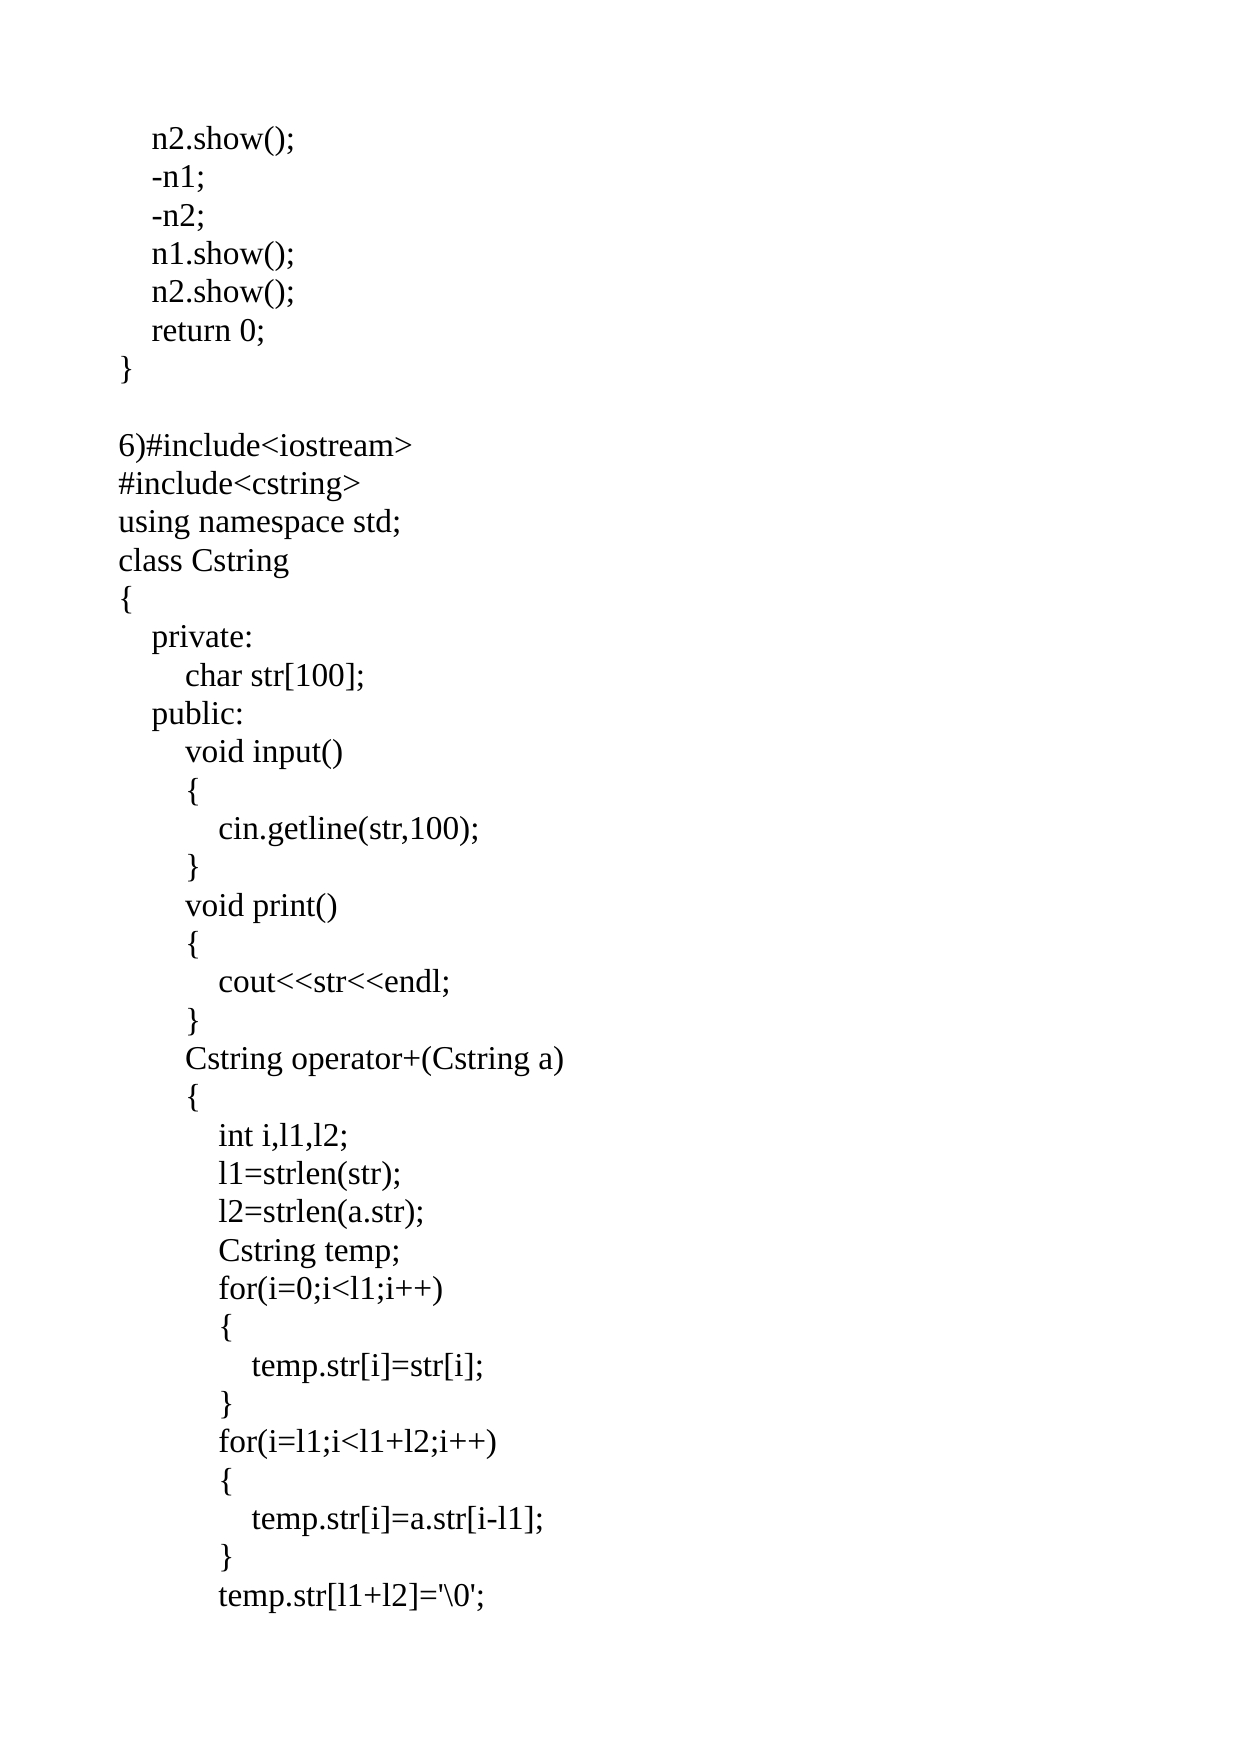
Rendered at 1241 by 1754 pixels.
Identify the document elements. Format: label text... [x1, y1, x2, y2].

text private: [118, 616, 1122, 655]
text void input() [118, 731, 1122, 770]
text -n1; [118, 156, 1122, 195]
text } [118, 1383, 1122, 1421]
text cout<<str<<endl; [118, 961, 1122, 1000]
text temp.str[i]=str[i]; [118, 1345, 1122, 1383]
text { [118, 578, 1122, 616]
text } [118, 1000, 1122, 1038]
text temp.str[i]=a.str[i-l1]; [118, 1498, 1122, 1536]
text using namespace std; [118, 501, 1122, 540]
text temp.str[l1+l2]='\0'; [118, 1575, 1122, 1613]
text Cstring operator+(Cstring a) [118, 1038, 1122, 1076]
text char str[100]; [118, 655, 1122, 693]
text cin.getline(str,100); [118, 808, 1122, 846]
text n2.show(); [118, 271, 1122, 310]
text } [118, 348, 1122, 386]
text { [118, 923, 1122, 961]
text return 0; [118, 310, 1122, 348]
text int i,l1,l2; [118, 1115, 1122, 1153]
text l1=strlen(str); [118, 1153, 1122, 1191]
text 6)#include<iostream> [118, 425, 1122, 463]
text { [118, 1460, 1122, 1498]
text { [118, 1306, 1122, 1345]
text #include<cstring> [118, 463, 1122, 501]
text } [118, 846, 1122, 885]
text -n2; [118, 195, 1122, 233]
text { [118, 770, 1122, 808]
text class Cstring [118, 540, 1122, 578]
text n2.show(); [118, 118, 1122, 156]
text { [118, 1076, 1122, 1115]
text for(i=l1;i<l1+l2;i++) [118, 1421, 1122, 1460]
text Cstring temp; [118, 1230, 1122, 1268]
text n1.show(); [118, 233, 1122, 271]
text } [118, 1536, 1122, 1575]
text public: [118, 693, 1122, 731]
text void print() [118, 885, 1122, 923]
text for(i=0;i<l1;i++) [118, 1268, 1122, 1306]
text l2=strlen(a.str); [118, 1191, 1122, 1230]
